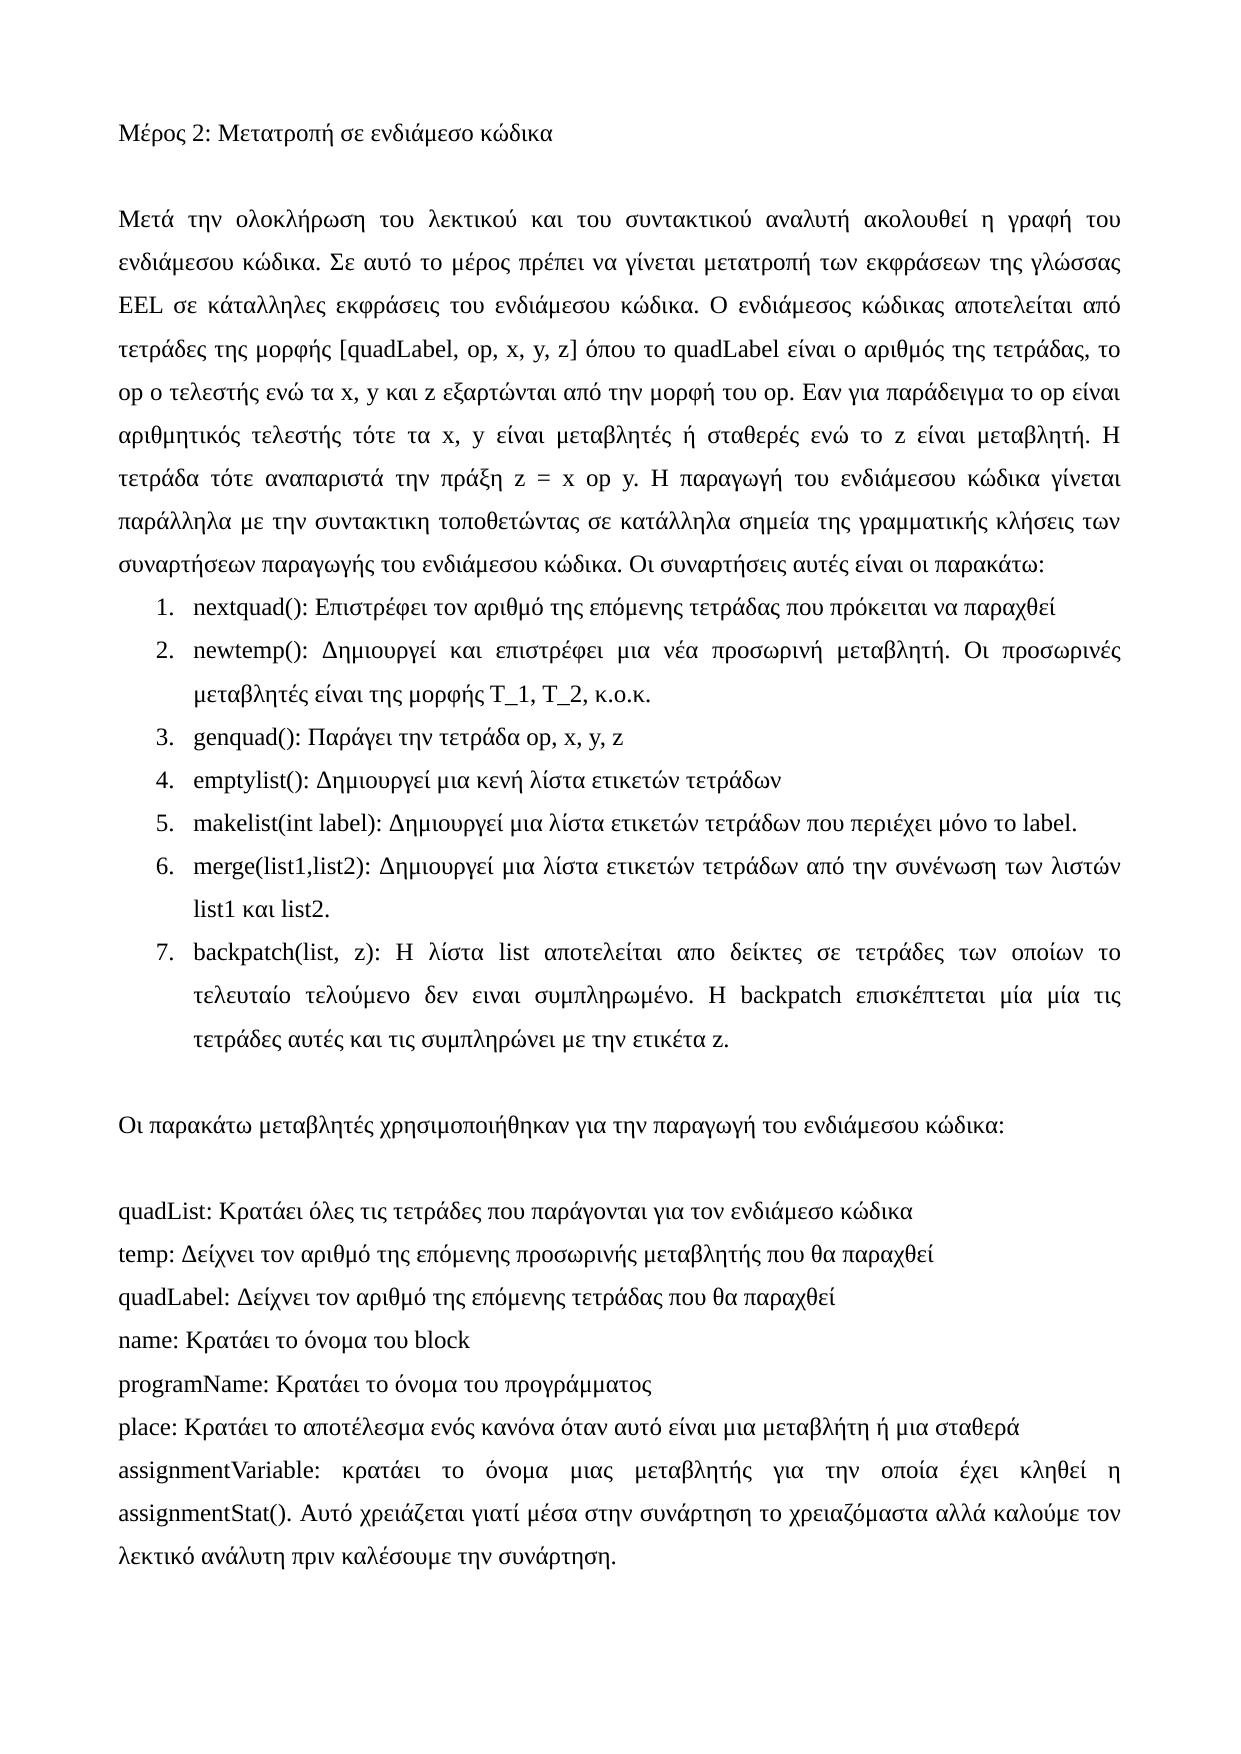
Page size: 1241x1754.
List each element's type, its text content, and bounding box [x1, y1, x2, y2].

text programName: Κρατάει το όνομα του προγράμματος [118, 1369, 1122, 1397]
text Μετά την ολοκλήρωση του λεκτικού και του συντακτικού αναλυτή ακολουθεί η γραφή του ενδιάμεσου κώδικα. Σε αυτό το μέρος πρέπει να γίνεται μετατροπή των εκφράσεων της γλώσσας EEL σε κάταλληλες εκφράσεις του ενδιάμεσου κώδικα. Ο ενδιάμεσος κώδικας αποτελείται από τετράδες της μορφής [quadLabel, op, x, y, z] όπου το quadLabel είναι ο αριθμός της τετράδας, το op ο τελεστής ενώ τα x, y και z εξαρτώνται από την μορφή του op. Εαν για παράδειγμα το op είναι αριθμητικός τελεστής τότε τα x, y είναι μεταβλητές ή σταθερές ενώ το z είναι μεταβλητή. Η τετράδα τότε αναπαριστά την πράξη z = x op y. Η παραγωγή του ενδιάμεσου κώδικα γίνεται παράλληλα με την συντακτικη τοποθετώντας σε κατάλληλα σημεία της γραμματικής κλήσεις των συναρτήσεων παραγωγής του ενδιάμεσου κώδικα. Οι συναρτήσεις αυτές είναι οι παρακάτω: [118, 204, 1122, 578]
text quadLabel: Δείχνει τον αριθμό της επόμενης τετράδας που θα παραχθεί [118, 1282, 1122, 1311]
list newtemp(): Δημιουργεί και επιστρέφει μια νέα προσωρινή μεταβλητή. Οι προσωρινές μεταβλητές είναι της μορφής Τ_1, Τ_2, κ.ο.κ. [156, 636, 1122, 707]
list emptylist(): Δημιουργεί μια κενή λίστα ετικετών τετράδων [156, 765, 1122, 794]
text temp: Δείχνει τον αριθμό της επόμενης προσωρινής μεταβλητής που θα παραχθεί [118, 1239, 1122, 1268]
text name: Κρατάει το όνομα του block [118, 1326, 1122, 1354]
text quadList: Κρατάει όλες τις τετράδες που παράγονται για τον ενδιάμεσο κώδικα [118, 1196, 1122, 1225]
text assignmentVariable: κρατάει το όνομα μιας μεταβλητής για την οποία έχει κληθεί η assignmentStat(). Αυτό χρειάζεται γιατί μέσα στην συνάρτηση το χρειαζόμαστα αλλά καλούμε τον λεκτικό ανάλυτη πριν καλέσουμε την συνάρτηση. [118, 1455, 1122, 1570]
list makelist(int label): Δημιουργεί μια λίστα ετικετών τετράδων που περιέχει μόνο το label. [156, 808, 1122, 837]
list genquad(): Παράγει την τετράδα op, x, y, z [156, 722, 1122, 751]
text Οι παρακάτω μεταβλητές χρησιμοποιήθηκαν για την παραγωγή του ενδιάμεσου κώδικα: [118, 1110, 1122, 1139]
list merge(list1,list2): Δημιουργεί μια λίστα ετικετών τετράδων από την συνένωση των λιστών list1 και list2. [156, 851, 1122, 923]
list backpatch(list, z): Η λίστα list αποτελείται απο δείκτες σε τετράδες των οποίων το τελευταίο τελούμενο δεν ειναι συμπληρωμένο. Η backpatch επισκέπτεται μία μία τις τετράδες αυτές και τις συμπληρώνει με την ετικέτα z. [156, 937, 1122, 1052]
text Μέρος 2: Μετατροπή σε ενδιάμεσο κώδικα [118, 118, 1122, 147]
text place: Κρατάει το αποτέλεσμα ενός κανόνα όταν αυτό είναι μια μεταβλήτη ή μια σταθερά [118, 1412, 1122, 1441]
list nextquad(): Επιστρέφει τον αριθμό της επόμενης τετράδας που πρόκειται να παραχθεί [156, 592, 1122, 621]
